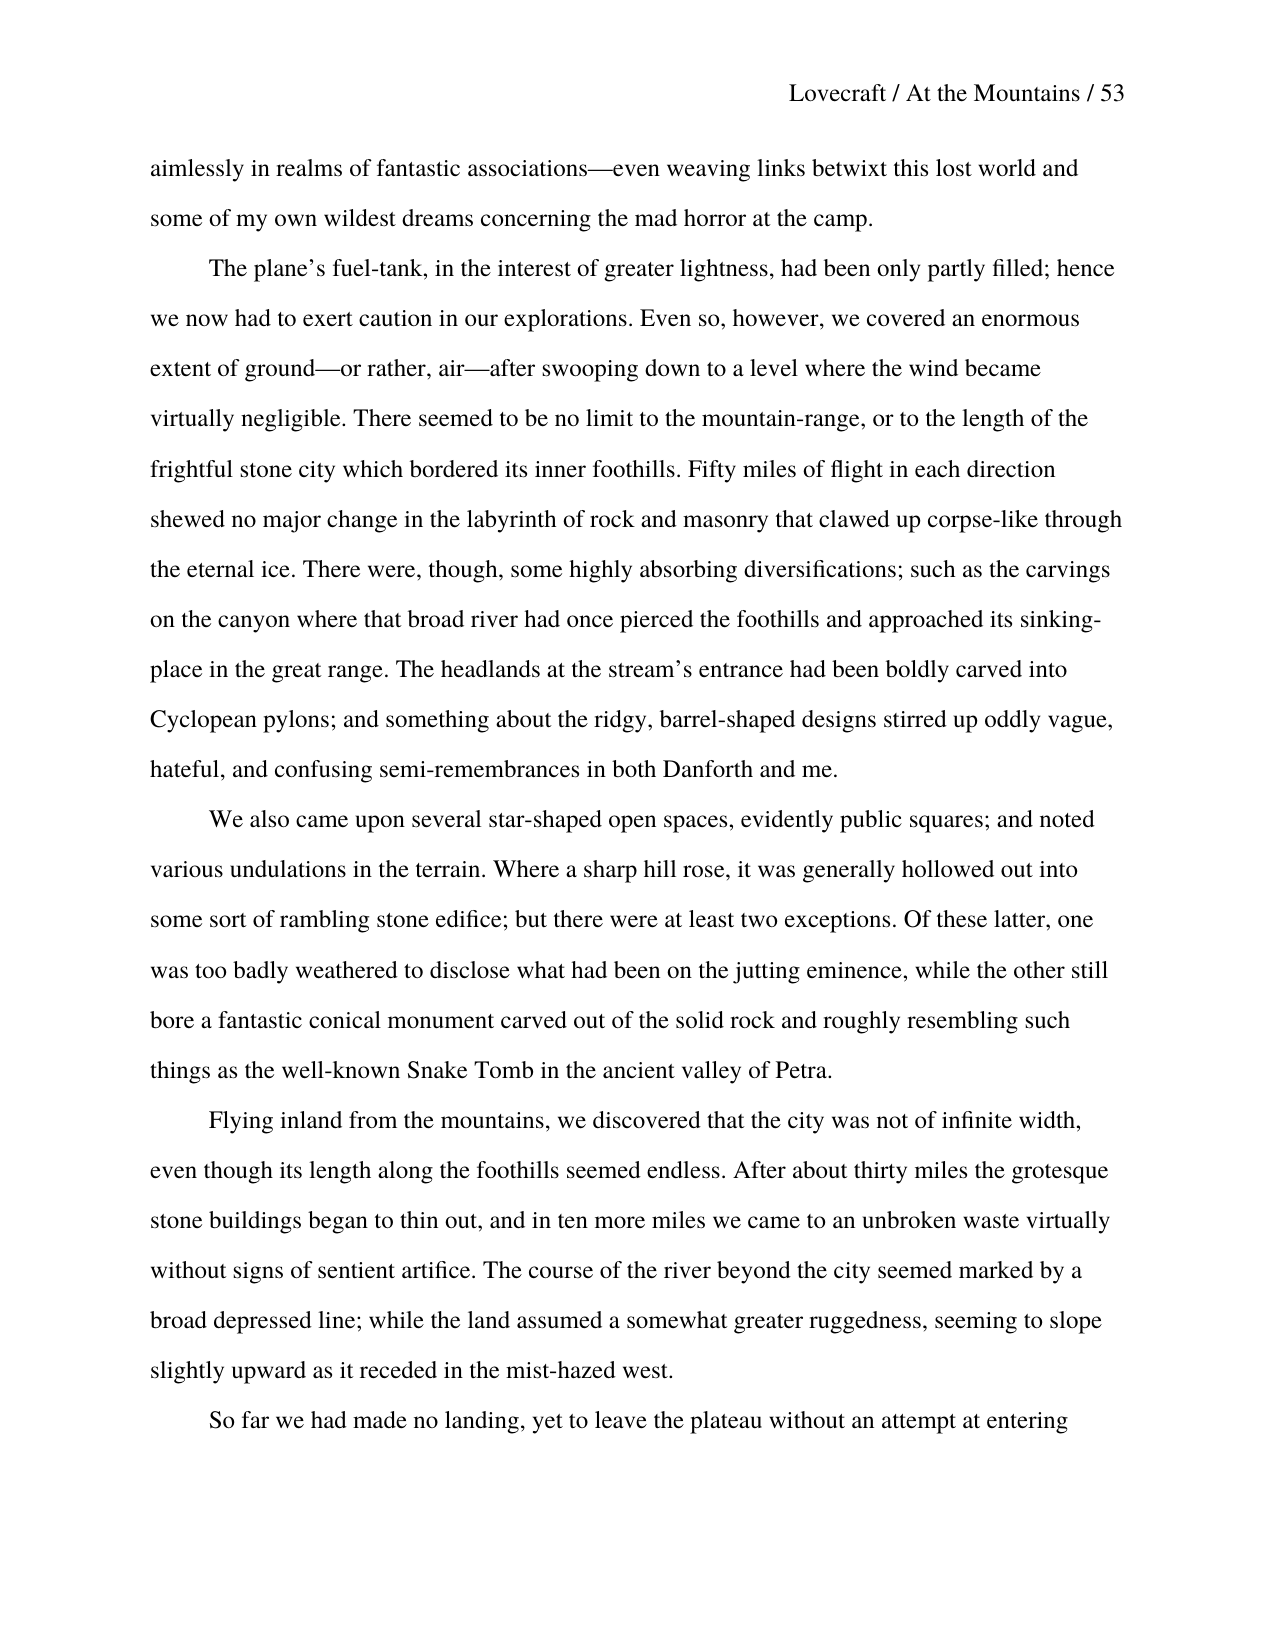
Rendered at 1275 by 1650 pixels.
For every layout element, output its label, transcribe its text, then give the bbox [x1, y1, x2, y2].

text The plane’s fuel-tank, in the interest of greater lightness, had been only partly filled; hence we now had to exert caution in our explorations. Even so, however, we covered an enormous extent of ground—or rather, air—after swooping down to a level where the wind became virtually negligible. There seemed to be no limit to the mountain-range, or to the length of the frightful stone city which bordered its inner foothills. Fifty miles of flight in each direction shewed no major change in the labyrinth of rock and masonry that clawed up corpse-like through the eternal ice. There were, though, some highly absorbing diversifications; such as the carvings on the canyon where that broad river had once pierced the foothills and approached its sinking-place in the great range. The headlands at the stream’s entrance had been boldly carved into Cyclopean pylons; and something about the ridgy, barrel-shaped designs stirred up oddly vague, hateful, and confusing semi-remembrances in both Danforth and me. [150, 250, 1125, 785]
text So far we had made no landing, yet to leave the plateau without an attempt at entering [150, 1403, 1125, 1436]
text Flying inland from the mountains, we discovered that the city was not of infinite width, even though its length along the foothills seemed endless. After about thirty miles the grotesque stone buildings began to thin out, and in ten more miles we came to an unbroken waste virtually without signs of sentient artifice. The course of the river beyond the city seemed marked by a broad depressed line; while the land assumed a somewhat greater ruggedness, seeming to slope slightly upward as it receded in the mist-hazed west. [150, 1102, 1125, 1386]
text aimlessly in realms of fantastic associations—even weaving links betwixt this lost world and some of my own wildest dreams concerning the mad horror at the camp. [150, 150, 1125, 233]
text We also came upon several star-shaped open spaces, evidently public squares; and noted various undulations in the terrain. Where a sharp hill rose, it was generally hollowed out into some sort of rambling stone edifice; but there were at least two exceptions. Of these latter, one was too badly weathered to disclose what had been on the jutting eminence, while the other still bore a fantastic conical monument carved out of the solid rock and roughly resembling such things as the well-known Snake Tomb in the ancient valley of Petra. [150, 801, 1125, 1085]
